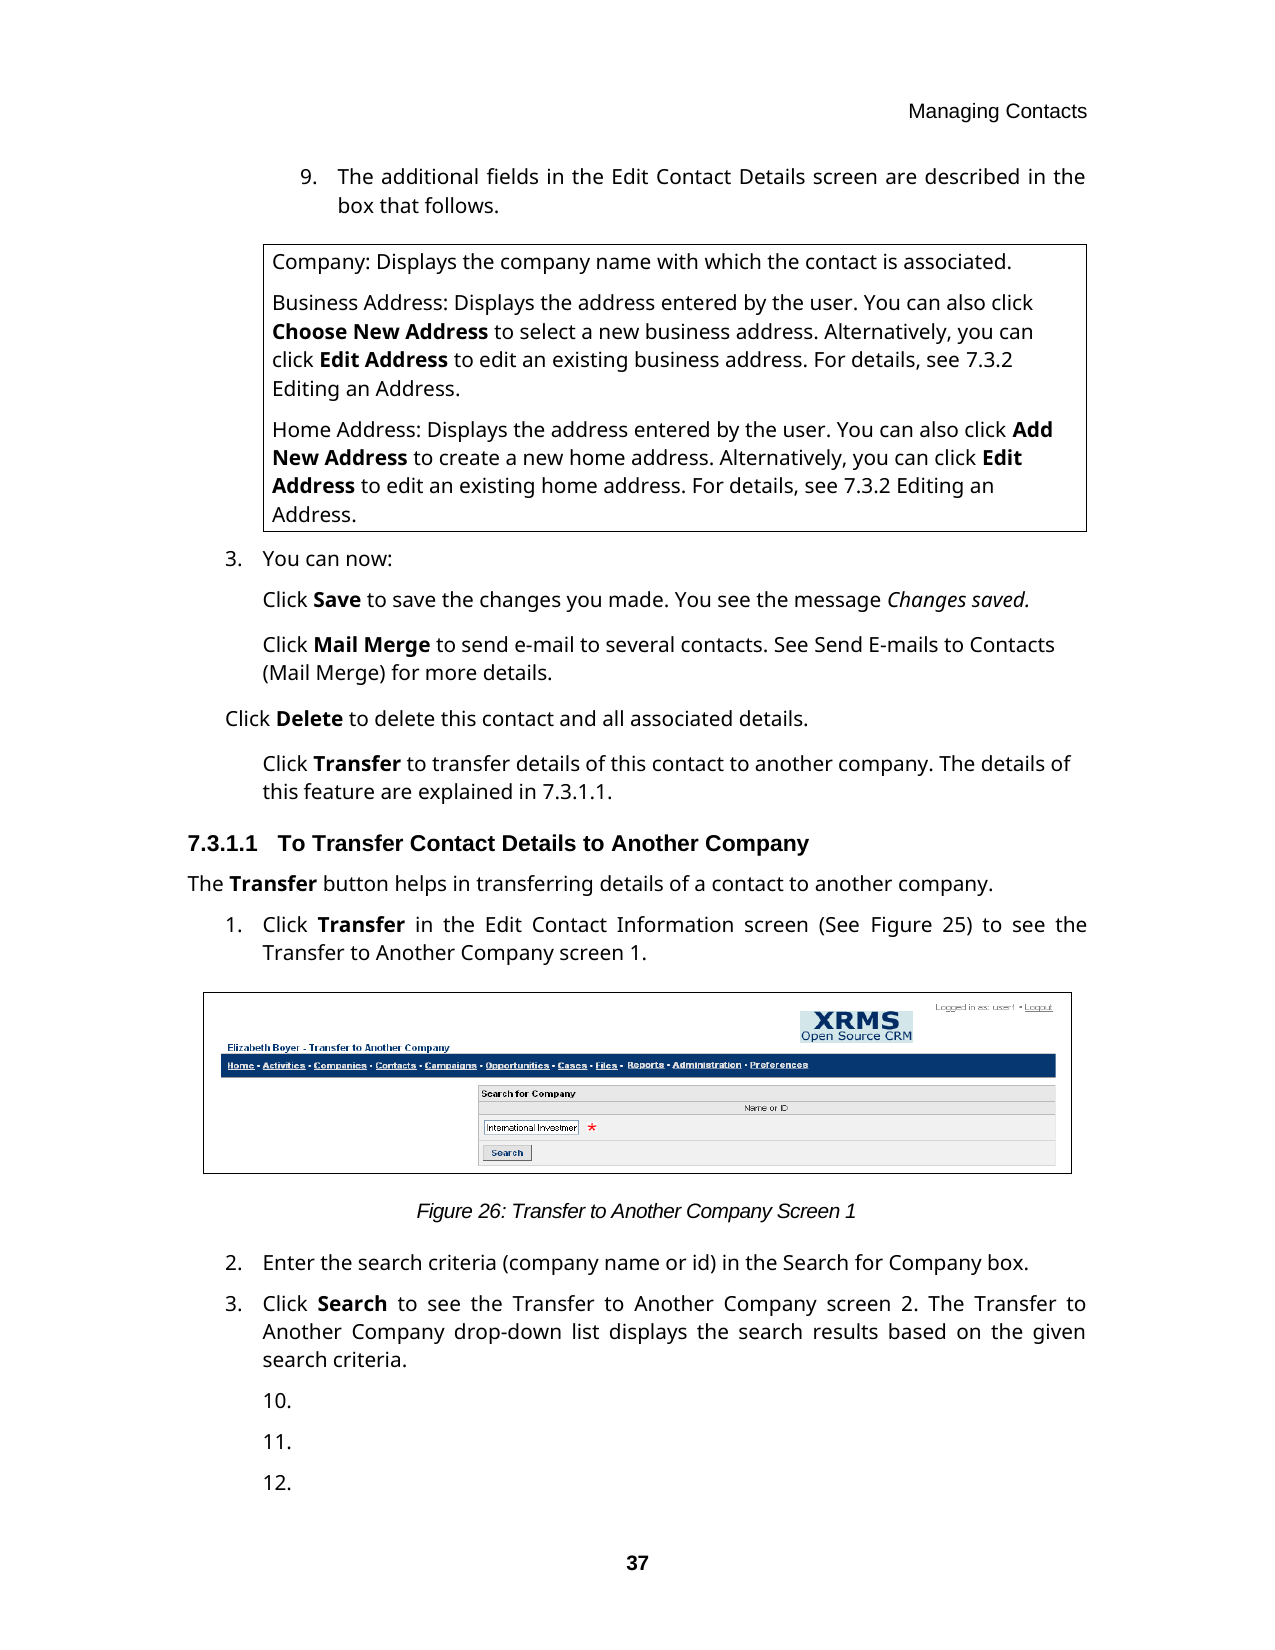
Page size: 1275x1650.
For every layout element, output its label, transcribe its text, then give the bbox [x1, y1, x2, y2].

list Click Transfer to transfer details of this contact to another company. The details of this feature are explained in 7.3.1.1. [262, 749, 1087, 806]
text Home Address: Displays the address entered by the user. You can also click Add New Address to create a new home address. Alternatively, you can click Edit Address to edit an existing home address. For details, see 7.3.2 Editing an Address. [264, 412, 1086, 531]
text Business Address: Displays the address entered by the user. You can also click Choose New Address to select a new business address. Alternatively, you can click Edit Address to edit an existing business address. For details, see 7.3.2 Editing an Address. [264, 285, 1086, 402]
picture [219, 1000, 1056, 1166]
subtitle To Transfer Contact Details to Another Company [187, 831, 1087, 856]
list The additional fields in the Edit Contact Details screen are described in the box that follows. [300, 162, 1087, 219]
text The Transfer button helps in transferring details of a contact to another company. [187, 869, 1087, 897]
text Company: Displays the company name with which the contact is associated. [264, 245, 1086, 276]
list Click Save to save the changes you made. You see the message Changes saved. [262, 585, 1087, 613]
list You can now: [225, 544, 1087, 572]
list Click Mail Merge to send e-mail to several contacts. See Send E-mails to Contacts (Mail Merge) for more details. [262, 630, 1087, 687]
list Click Delete to delete this contact and all associated details. [225, 704, 1087, 732]
list Click Transfer in the Edit Contact Information screen (See Figure 25) to see the Transfer to Another Company screen 1. [225, 910, 1087, 967]
text Figure 26: Transfer to Another Company Screen 1 [187, 1199, 1087, 1223]
list Click Search to see the Transfer to Another Company screen 2. The Transfer to Another Company drop-down list displays the search results based on the given search criteria. [225, 1289, 1087, 1374]
list Enter the search criteria (company name or id) in the Search for Company box. [225, 1248, 1087, 1276]
